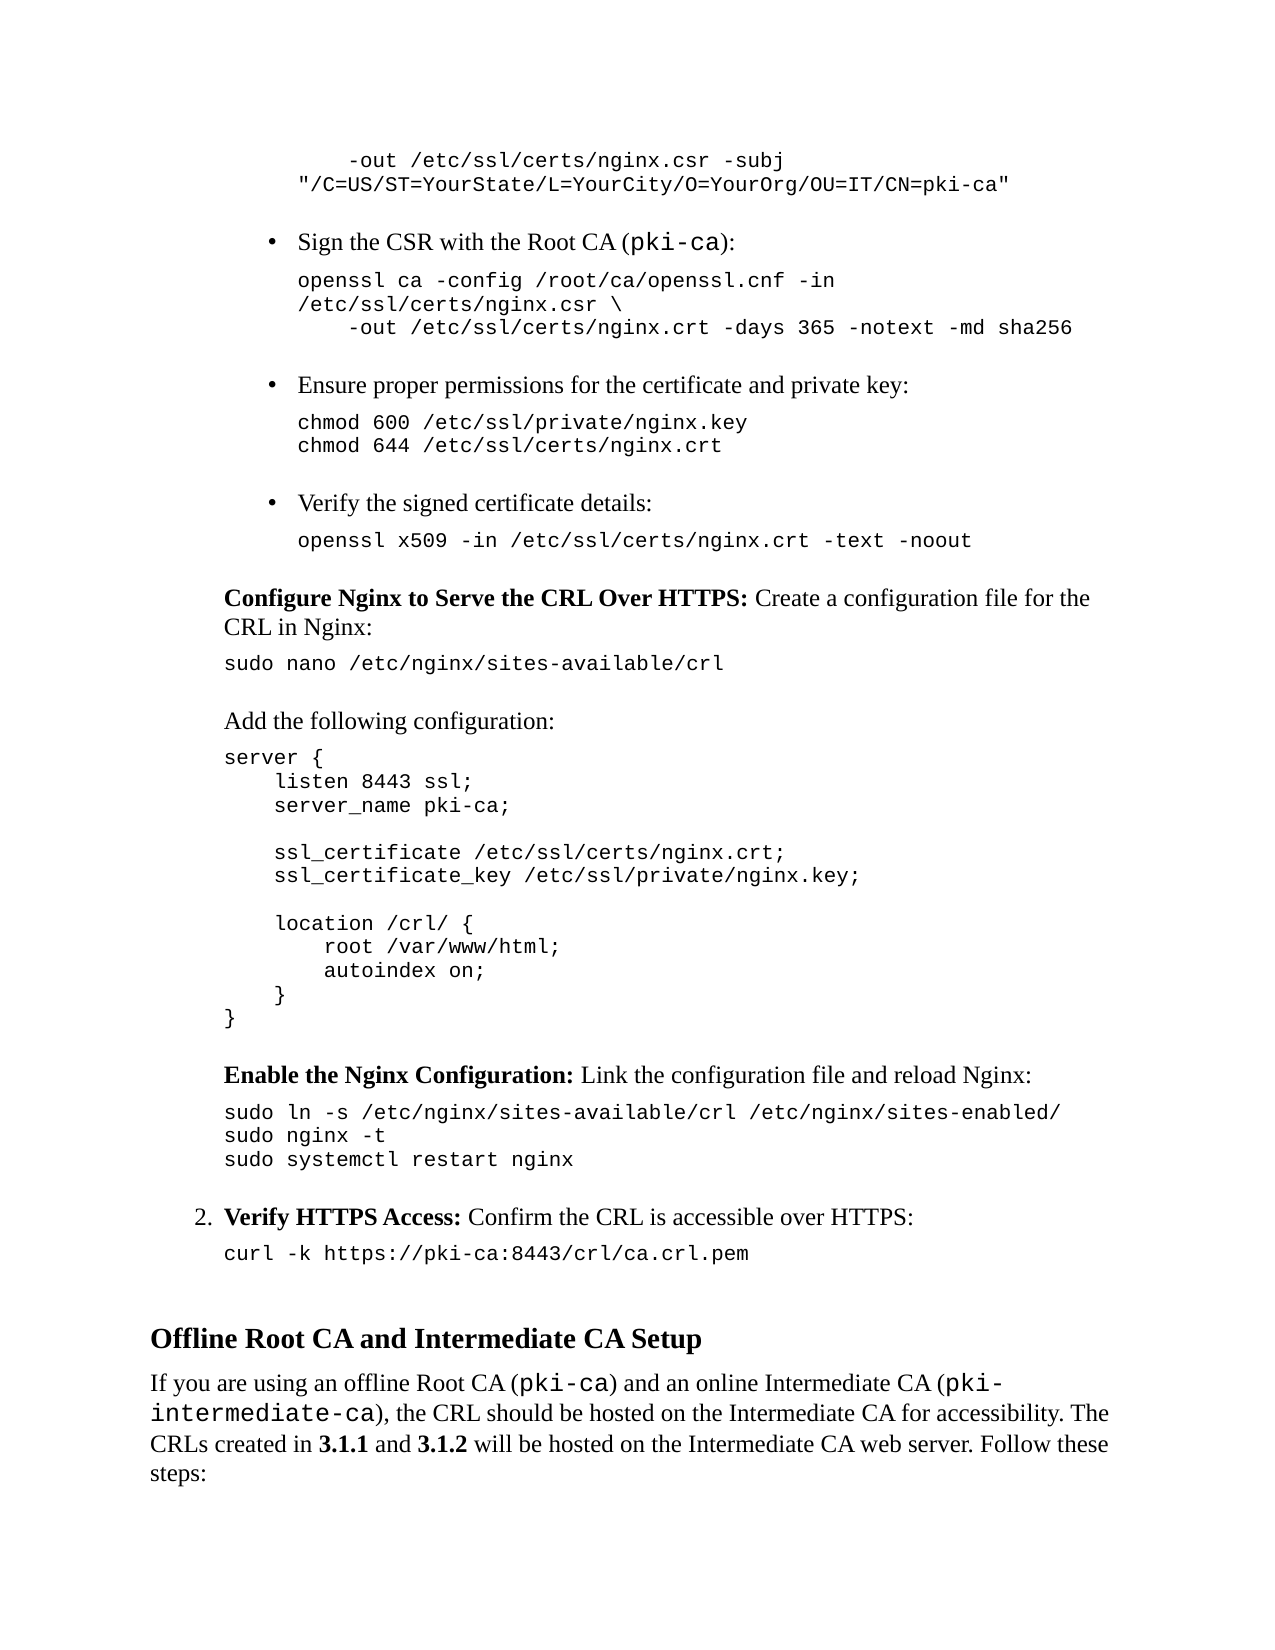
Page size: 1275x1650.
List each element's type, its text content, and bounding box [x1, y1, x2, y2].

list openssl ca -config /root/ca/openssl.cnf -in /etc/ssl/certs/nginx.csr \ [268, 270, 1125, 317]
list Enable the Nginx Configuration: Link the configuration file and reload Nginx: [194, 1061, 1125, 1089]
subtitle Offline Root CA and Intermediate CA Setup [150, 1322, 1125, 1355]
list sudo systemctl restart nginx [194, 1149, 1125, 1173]
list sudo nginx -t [194, 1125, 1125, 1149]
text If you are using an offline Root CA (pki-ca) and an online Intermediate CA (pki-intermediate-ca), the CRL should be hosted on the Intermediate CA for accessibility. The CRLs created in 3.1.1 and 3.1.2 will be hosted on the Intermediate CA web server. Follow these steps: [150, 1368, 1125, 1487]
list sudo nano /etc/nginx/sites-available/crl [194, 653, 1125, 677]
list curl -k https://pki-ca:8443/crl/ca.crl.pem [194, 1243, 1125, 1267]
list server_name pki-ca; [194, 794, 1125, 818]
list Verify the signed certificate details: [268, 488, 1125, 517]
list autoindex on; [194, 960, 1125, 984]
list chmod 644 /etc/ssl/certs/nginx.crt [268, 435, 1125, 459]
list -out /etc/ssl/certs/nginx.crt -days 365 -notext -md sha256 [268, 317, 1125, 341]
list chmod 600 /etc/ssl/private/nginx.key [268, 412, 1125, 435]
list listen 8443 ssl; [194, 771, 1125, 794]
list root /var/www/html; [194, 936, 1125, 960]
list ssl_certificate_key /etc/ssl/private/nginx.key; [194, 866, 1125, 889]
list ssl_certificate /etc/ssl/certs/nginx.crt; [194, 842, 1125, 866]
list location /crl/ { [194, 913, 1125, 936]
list } [194, 1007, 1125, 1031]
list Add the following configuration: [194, 706, 1125, 735]
list Configure Nginx to Serve the CRL Over HTTPS: Create a configuration file for the CRL in Nginx: [194, 583, 1125, 640]
list -out /etc/ssl/certs/nginx.csr -subj "/C=US/ST=YourState/L=YourCity/O=YourOrg/OU=IT/CN=pki-ca" [268, 150, 1125, 197]
list Verify HTTPS Access: Confirm the CRL is accessible over HTTPS: [194, 1202, 1125, 1231]
list openssl x509 -in /etc/ssl/certs/nginx.crt -text -noout [268, 530, 1125, 553]
list } [194, 984, 1125, 1007]
list server { [194, 747, 1125, 771]
list Sign the CSR with the Root CA (pki-ca): [268, 227, 1125, 258]
list sudo ln -s /etc/nginx/sites-available/crl /etc/nginx/sites-enabled/ [194, 1102, 1125, 1125]
list Ensure proper permissions for the certificate and private key: [268, 371, 1125, 399]
